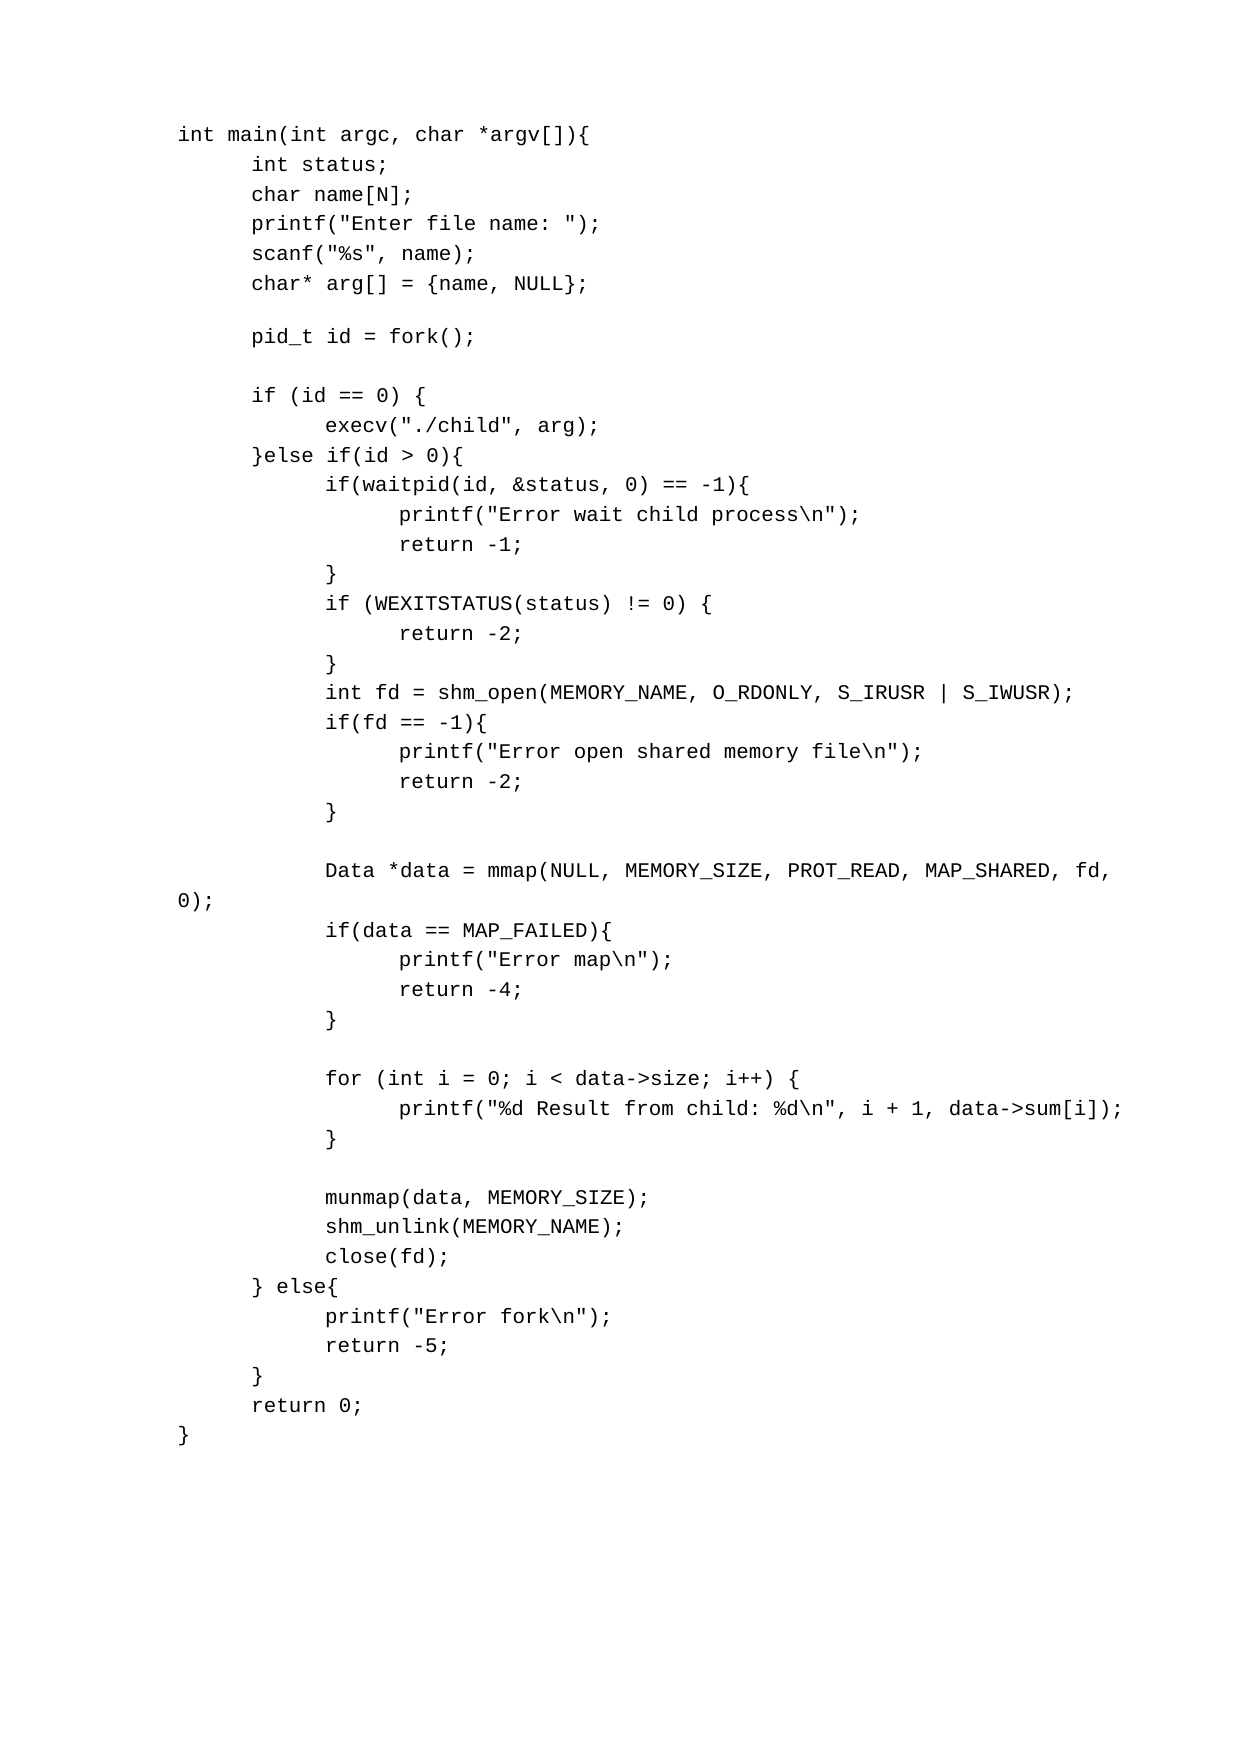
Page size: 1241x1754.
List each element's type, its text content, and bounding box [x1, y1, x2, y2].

text if (WEXITSTATUS(status) != 0) { [177, 587, 1152, 617]
text printf("Error open shared memory file\n"); [177, 736, 1152, 765]
text if(waitpid(id, &status, 0) == -1){ [177, 468, 1152, 498]
text printf("Error wait child process\n"); [177, 498, 1152, 528]
text } [177, 1359, 1152, 1389]
text return -4; [177, 973, 1152, 1003]
text scanf("%s", name); [177, 237, 1152, 267]
text } else{ [177, 1270, 1152, 1299]
text }else if(id > 0){ [177, 439, 1152, 468]
text printf("Error fork\n"); [177, 1299, 1152, 1329]
text } [177, 646, 1152, 676]
text return -5; [177, 1329, 1152, 1359]
text return -2; [177, 765, 1152, 795]
text } [177, 1418, 1152, 1448]
text munmap(data, MEMORY_SIZE); [177, 1181, 1152, 1211]
text execv("./child", arg); [177, 409, 1152, 439]
text } [177, 795, 1152, 824]
text int fd = shm_open(MEMORY_NAME, O_RDONLY, S_IRUSR | S_IWUSR); [177, 676, 1152, 706]
text printf("Error map\n"); [177, 943, 1152, 973]
text } [177, 557, 1152, 587]
text close(fd); [177, 1240, 1152, 1270]
text char name[N]; [177, 177, 1152, 207]
text } [177, 1003, 1152, 1032]
text int status; [177, 148, 1152, 177]
text return 0; [177, 1389, 1152, 1418]
text if(fd == -1){ [177, 706, 1152, 736]
text printf("Enter file name: "); [177, 207, 1152, 237]
text printf("%d Result from child: %d\n", i + 1, data->sum[i]); [177, 1092, 1152, 1121]
text pid_t id = fork(); [177, 320, 1152, 349]
text } [177, 1121, 1152, 1151]
text return -1; [177, 528, 1152, 557]
text if (id == 0) { [177, 379, 1152, 409]
text int main(int argc, char *argv[]){ [177, 118, 1152, 148]
text shm_unlink(MEMORY_NAME); [177, 1211, 1152, 1240]
text Data *data = mmap(NULL, MEMORY_SIZE, PROT_READ, MAP_SHARED, fd, 0); [177, 854, 1152, 914]
text return -2; [177, 617, 1152, 646]
text if(data == MAP_FAILED){ [177, 914, 1152, 943]
text for (int i = 0; i < data->size; i++) { [177, 1062, 1152, 1092]
text char* arg[] = {name, NULL}; [177, 267, 1152, 296]
